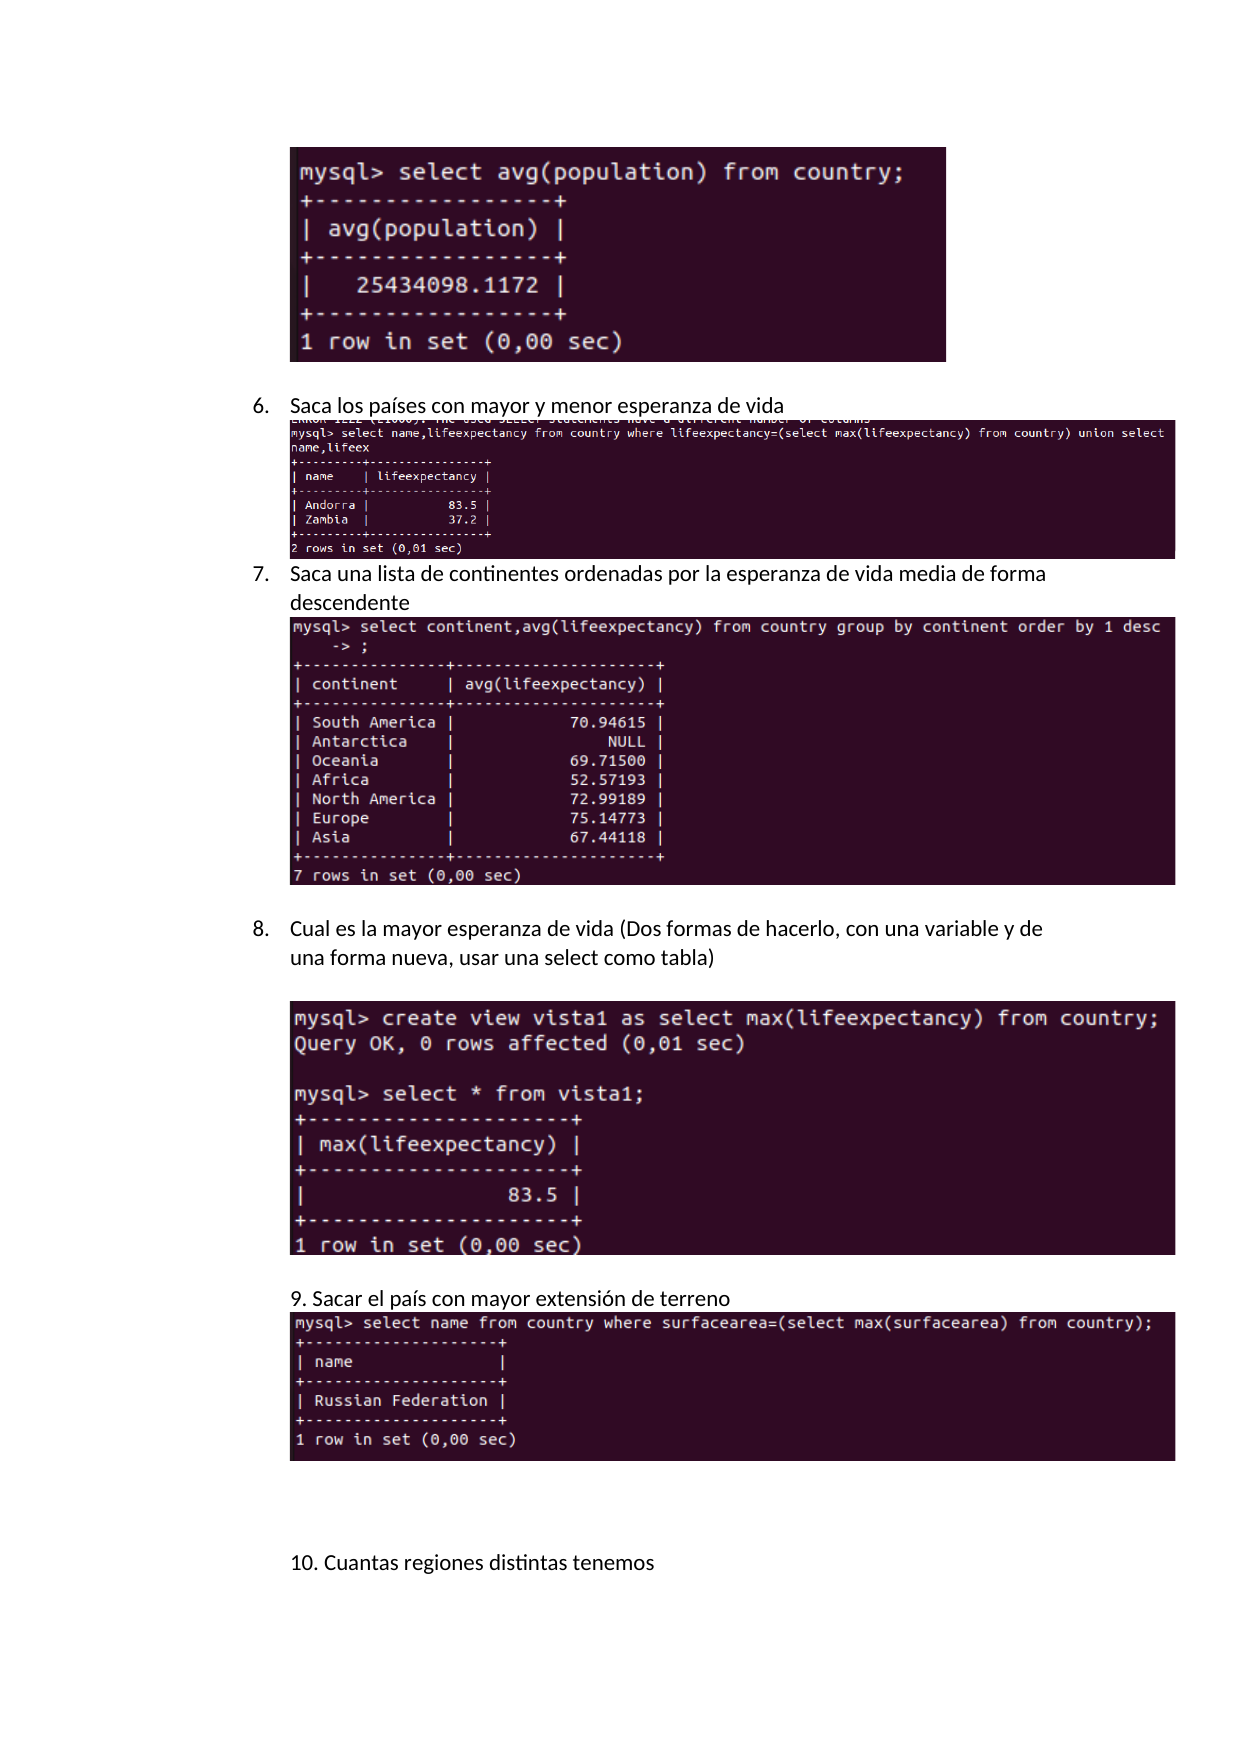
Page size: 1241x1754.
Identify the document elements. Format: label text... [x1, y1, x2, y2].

list Saca una lista de continentes ordenadas por la esperanza de vida media de forma descendente [252, 559, 1063, 616]
list 9. Sacar el país con mayor extensión de terreno [290, 1284, 1063, 1312]
list Cual es la mayor esperanza de vida (Dos formas de hacerlo, con una variable y de una forma nueva, usar una select como tabla) [252, 914, 1063, 971]
list 10. Cuantas regiones distintas tenemos [290, 1548, 1063, 1576]
list Saca los países con mayor y menor esperanza de vida [252, 391, 1063, 419]
